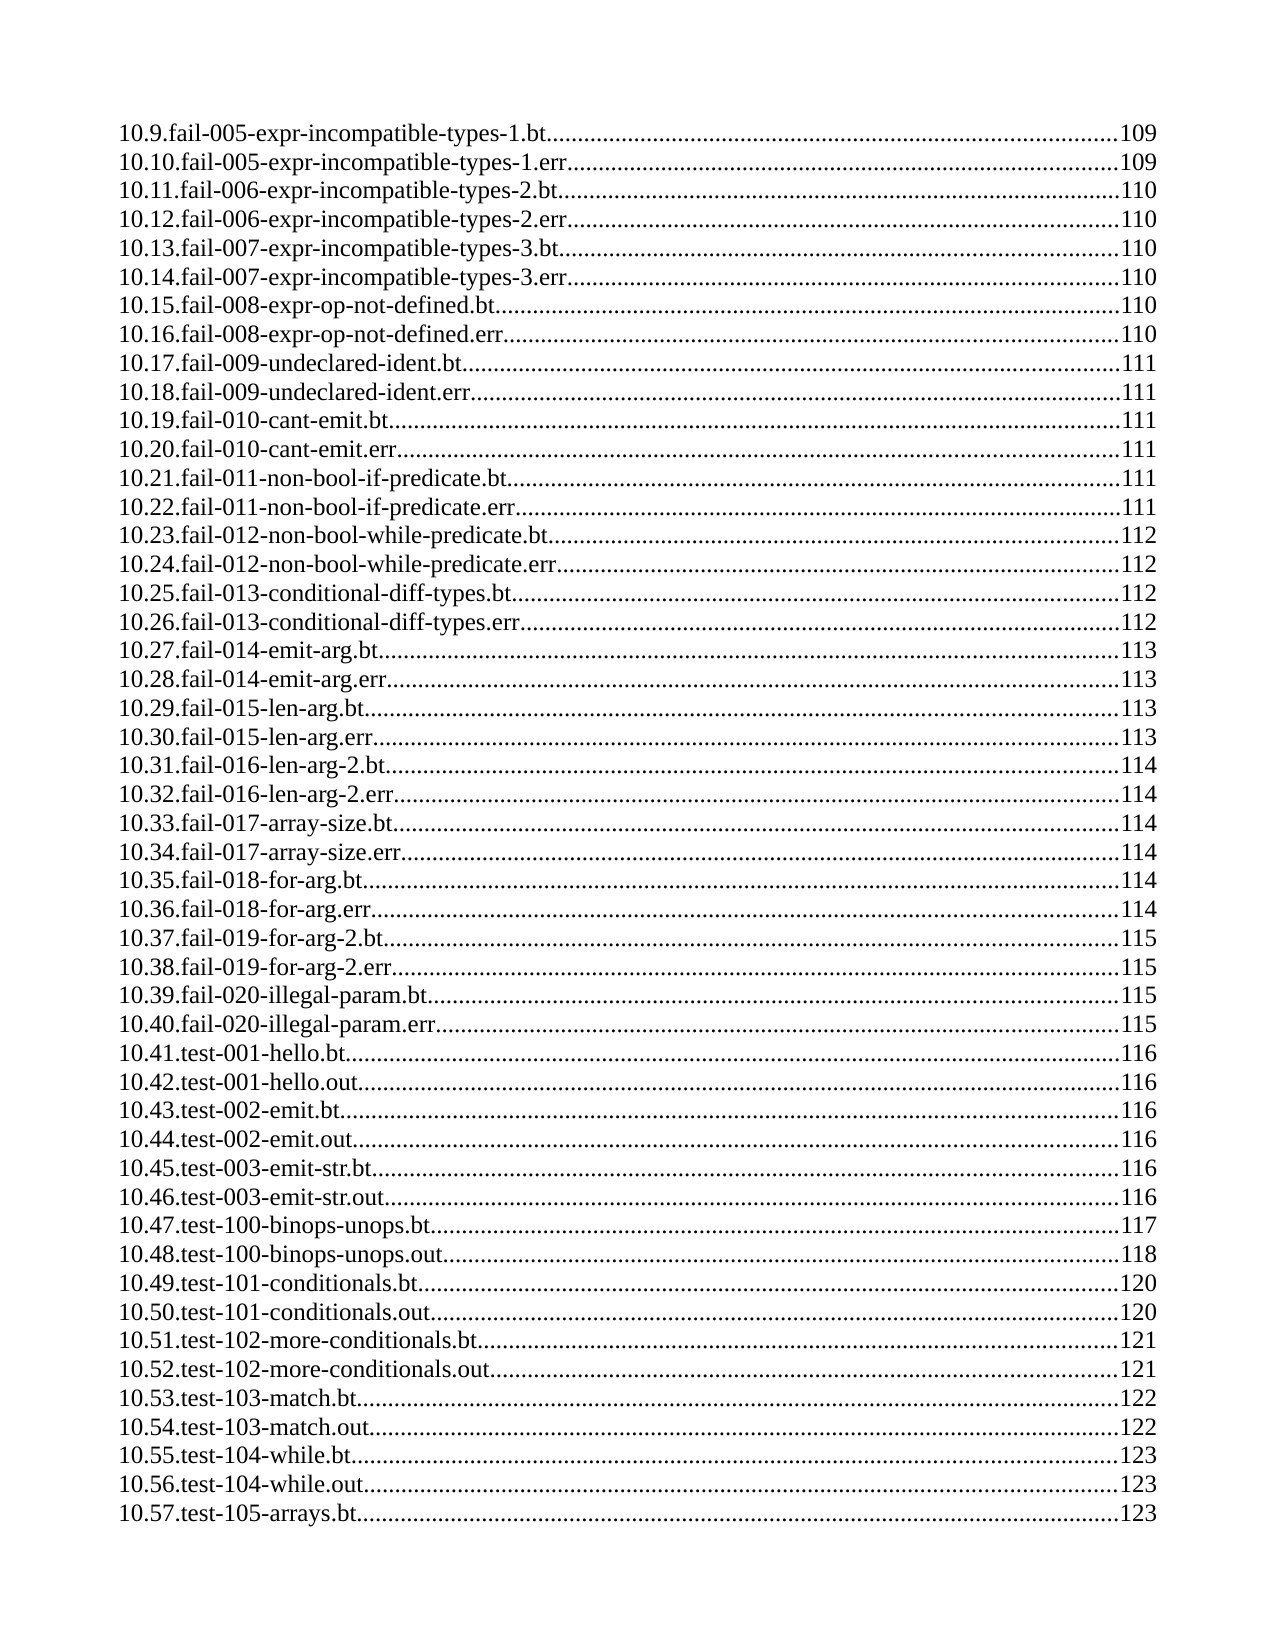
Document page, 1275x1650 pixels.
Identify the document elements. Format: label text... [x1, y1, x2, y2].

text 10.46.test-003-emit-str.out 116 [118, 1182, 1157, 1211]
text 10.17.fail-009-undeclared-ident.bt 111 [118, 348, 1157, 377]
text 10.24.fail-012-non-bool-while-predicate.err 112 [118, 549, 1157, 578]
text 10.50.test-101-conditionals.out 120 [118, 1297, 1157, 1326]
text 10.52.test-102-more-conditionals.out 121 [118, 1354, 1157, 1383]
text 10.31.fail-016-len-arg-2.bt 114 [118, 751, 1157, 779]
text 10.16.fail-008-expr-op-not-defined.err 110 [118, 319, 1157, 348]
text 10.48.test-100-binops-unops.out 118 [118, 1239, 1157, 1268]
text 10.12.fail-006-expr-incompatible-types-2.err 110 [118, 204, 1157, 233]
text 10.39.fail-020-illegal-param.bt 115 [118, 981, 1157, 1009]
text 10.22.fail-011-non-bool-if-predicate.err 111 [118, 492, 1157, 521]
text 10.35.fail-018-for-arg.bt 114 [118, 866, 1157, 894]
text 10.10.fail-005-expr-incompatible-types-1.err 109 [118, 147, 1157, 176]
text 10.34.fail-017-array-size.err 114 [118, 837, 1157, 866]
text 10.37.fail-019-for-arg-2.bt 115 [118, 923, 1157, 952]
text 10.36.fail-018-for-arg.err 114 [118, 894, 1157, 923]
text 10.45.test-003-emit-str.bt 116 [118, 1153, 1157, 1182]
text 10.54.test-103-match.out 122 [118, 1412, 1157, 1441]
text 10.49.test-101-conditionals.bt 120 [118, 1268, 1157, 1297]
text 10.27.fail-014-emit-arg.bt 113 [118, 636, 1157, 664]
text 10.43.test-002-emit.bt 116 [118, 1096, 1157, 1124]
text 10.20.fail-010-cant-emit.err 111 [118, 434, 1157, 463]
text 10.33.fail-017-array-size.bt 114 [118, 808, 1157, 837]
text 10.51.test-102-more-conditionals.bt 121 [118, 1326, 1157, 1354]
text 10.15.fail-008-expr-op-not-defined.bt 110 [118, 291, 1157, 319]
text 10.32.fail-016-len-arg-2.err 114 [118, 779, 1157, 808]
text 10.55.test-104-while.bt 123 [118, 1441, 1157, 1469]
text 10.11.fail-006-expr-incompatible-types-2.bt 110 [118, 176, 1157, 204]
text 10.14.fail-007-expr-incompatible-types-3.err 110 [118, 262, 1157, 291]
text 10.40.fail-020-illegal-param.err 115 [118, 1009, 1157, 1038]
text 10.57.test-105-arrays.bt 123 [118, 1498, 1157, 1527]
text 10.19.fail-010-cant-emit.bt 111 [118, 406, 1157, 434]
text 10.25.fail-013-conditional-diff-types.bt 112 [118, 578, 1157, 607]
text 10.53.test-103-match.bt 122 [118, 1383, 1157, 1412]
text 10.47.test-100-binops-unops.bt 117 [118, 1211, 1157, 1239]
text 10.28.fail-014-emit-arg.err 113 [118, 664, 1157, 693]
text 10.56.test-104-while.out 123 [118, 1469, 1157, 1498]
text 10.29.fail-015-len-arg.bt 113 [118, 693, 1157, 722]
text 10.23.fail-012-non-bool-while-predicate.bt 112 [118, 521, 1157, 549]
text 10.9.fail-005-expr-incompatible-types-1.bt 109 [118, 118, 1157, 147]
text 10.21.fail-011-non-bool-if-predicate.bt 111 [118, 463, 1157, 492]
text 10.18.fail-009-undeclared-ident.err 111 [118, 377, 1157, 406]
text 10.30.fail-015-len-arg.err 113 [118, 722, 1157, 751]
text 10.26.fail-013-conditional-diff-types.err 112 [118, 607, 1157, 636]
text 10.44.test-002-emit.out 116 [118, 1124, 1157, 1153]
text 10.13.fail-007-expr-incompatible-types-3.bt 110 [118, 233, 1157, 262]
text 10.42.test-001-hello.out 116 [118, 1067, 1157, 1096]
text 10.38.fail-019-for-arg-2.err 115 [118, 952, 1157, 981]
text 10.41.test-001-hello.bt 116 [118, 1038, 1157, 1067]
